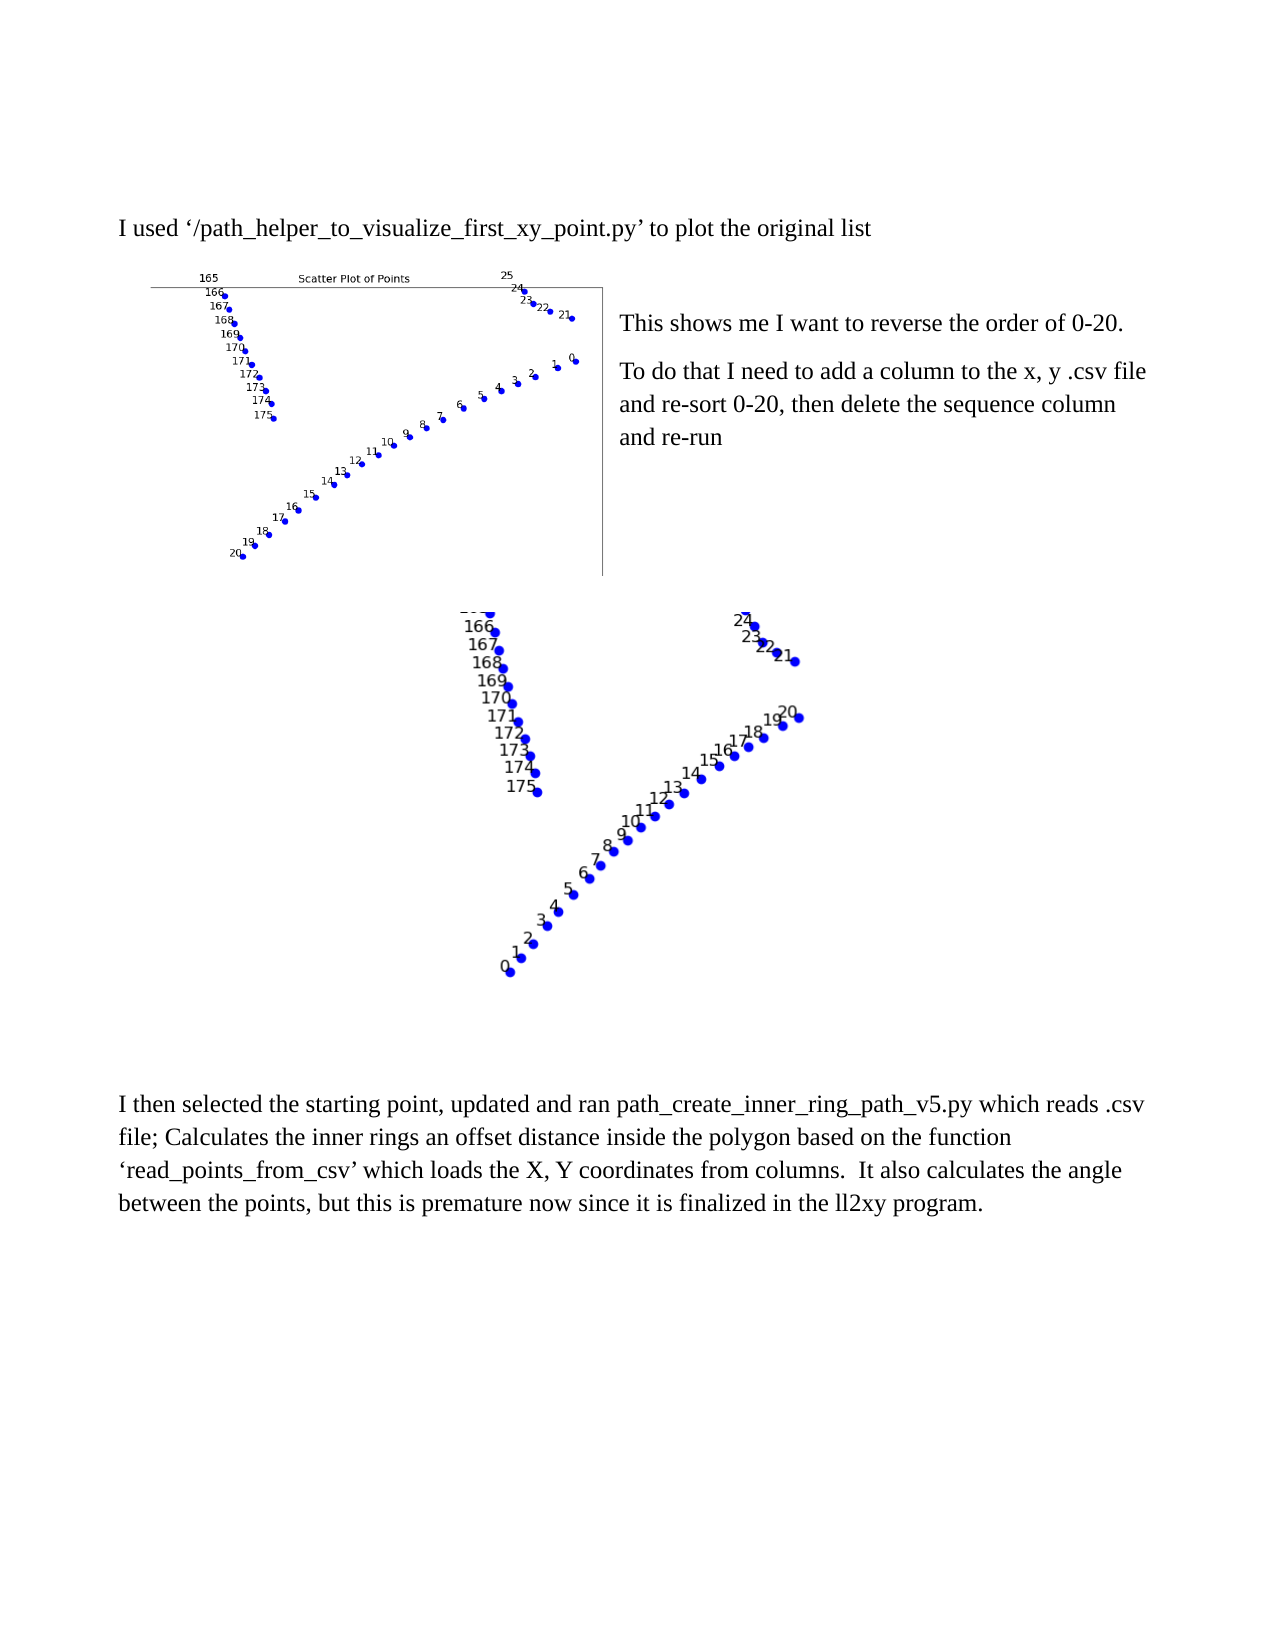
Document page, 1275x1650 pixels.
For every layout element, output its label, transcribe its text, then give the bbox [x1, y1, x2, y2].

text [118, 356, 150, 451]
text I used ‘/path_helper_to_visualize_first_xy_point.py’ to plot the original list [118, 213, 1157, 242]
picture [392, 612, 883, 999]
picture [150, 269, 619, 576]
text This shows me I want to reverse the order of 0-20. [619, 308, 1157, 337]
text I then selected the starting point, updated and ran path_create_inner_ring_path_v5.py which reads .csv file; Calculates the inner rings an offset distance inside the polygon based on the function ‘read_points_from_csv’ which loads the X, Y coordinates from columns. It also calculates the angle between the points, but this is premature now since it is finalized in the ll2xy program. [118, 1089, 1157, 1216]
text To do that I need to add a column to the x, y .csv file and re-sort 0-20, then delete the sequence column and re-run [619, 356, 1157, 451]
